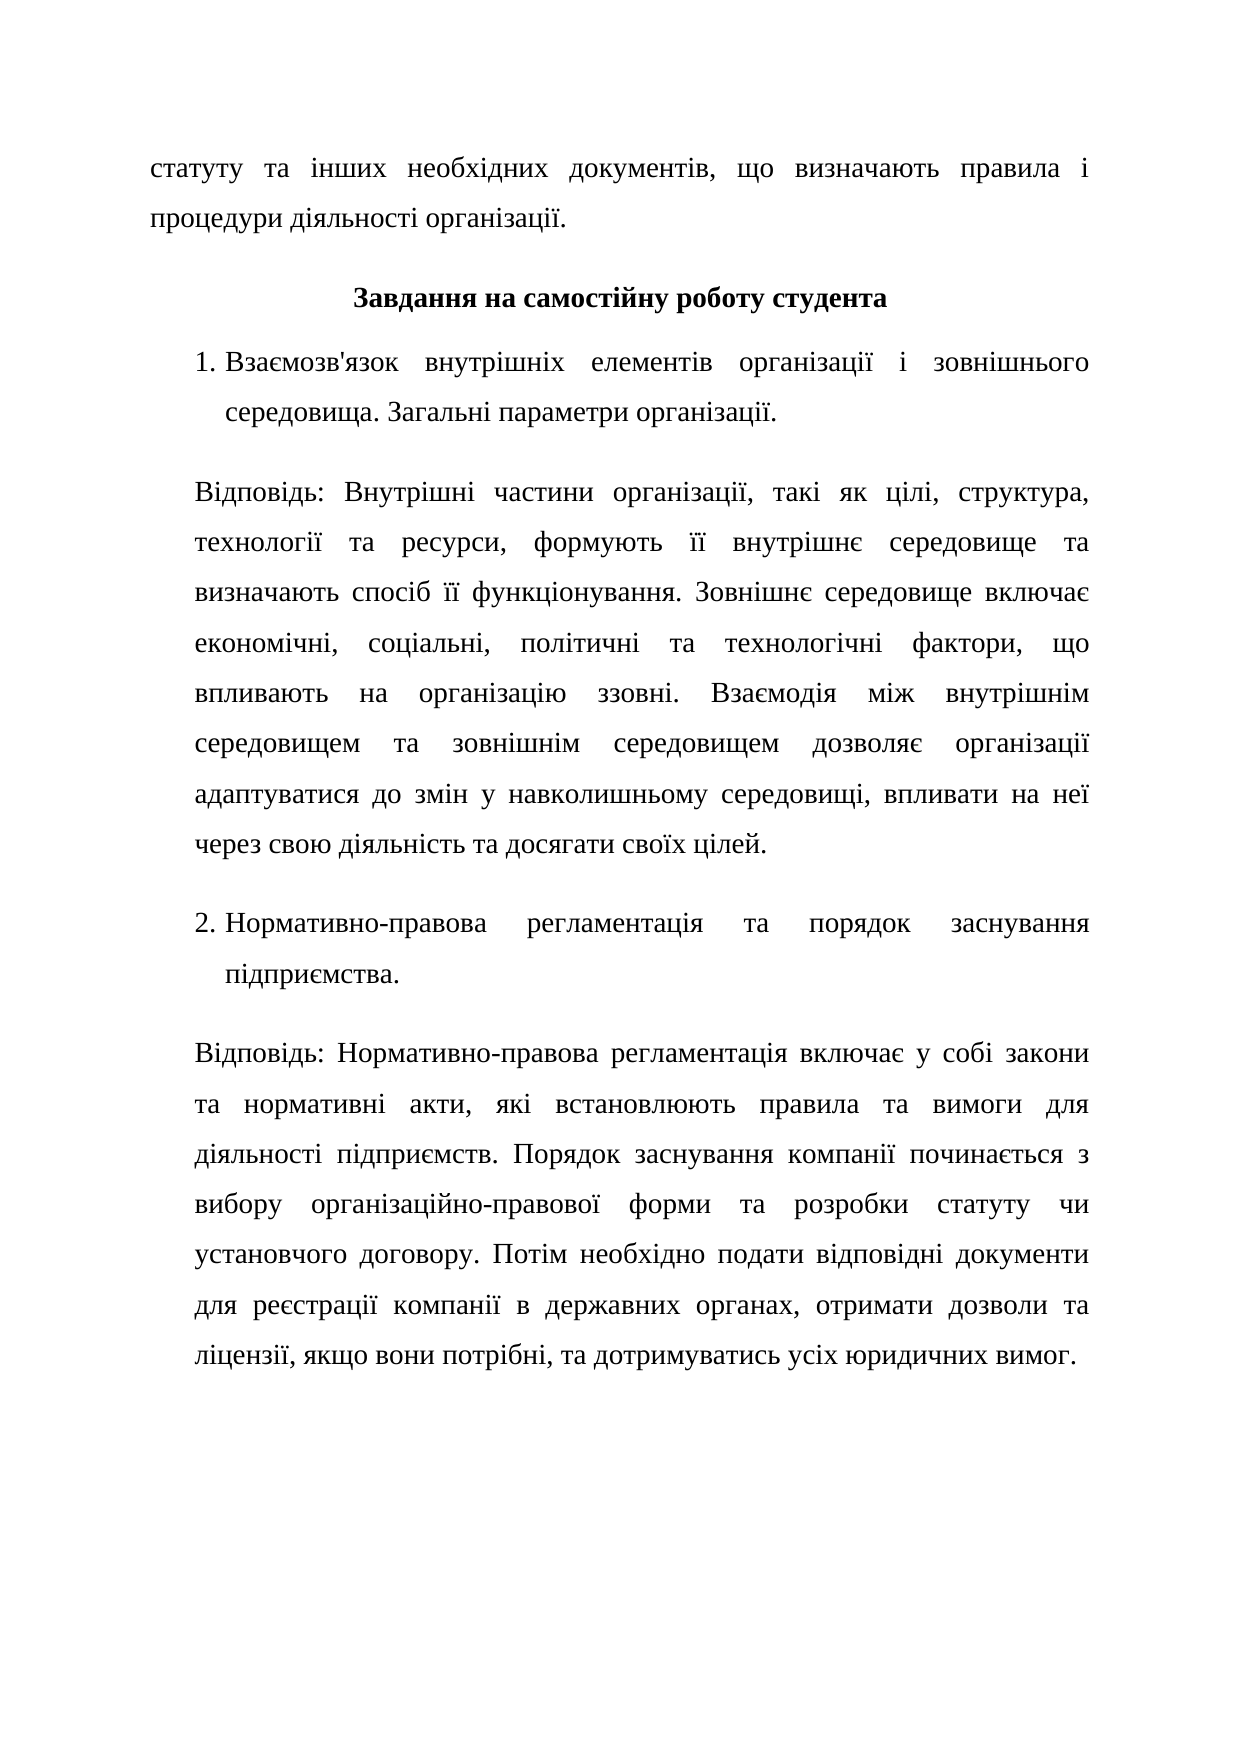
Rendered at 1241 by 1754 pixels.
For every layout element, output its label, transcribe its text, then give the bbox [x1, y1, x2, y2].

list Нормативно-правова регламентація та порядок заснування підприємства. [194, 906, 1090, 989]
text статуту та інших необхідних документів, що визначають правила і процедури діяльності організації. [150, 150, 1090, 234]
text Завдання на самостійну роботу студента [150, 280, 1090, 313]
list Взаємозв'язок внутрішніх елементів організації і зовнішнього середовища. Загальні параметри організації. [194, 344, 1090, 428]
list Відповідь: Внутрішні частини організації, такі як цілі, структура, технології та ресурси, формують її внутрішнє середовище та визначають спосіб її функціонування. Зовнішнє середовище включає економічні, соціальні, політичні та технологічні фактори, що впливають на організацію ззовні. Взаємодія між внутрішнім середовищем та зовнішнім середовищем дозволяє організації адаптуватися до змін у навколишньому середовищі, впливати на неї через свою діяльність та досягати своїх цілей. [194, 474, 1090, 860]
list Відповідь: Нормативно-правова регламентація включає у собі закони та нормативні акти, які встановлюють правила та вимоги для діяльності підприємств. Порядок заснування компанії починається з вибору організаційно-правової форми та розробки статуту чи установчого договору. Потім необхідно подати відповідні документи для реєстрації компанії в державних органах, отримати дозволи та ліцензії, якщо вони потрібні, та дотримуватись усіх юридичних вимог. [194, 1035, 1090, 1371]
